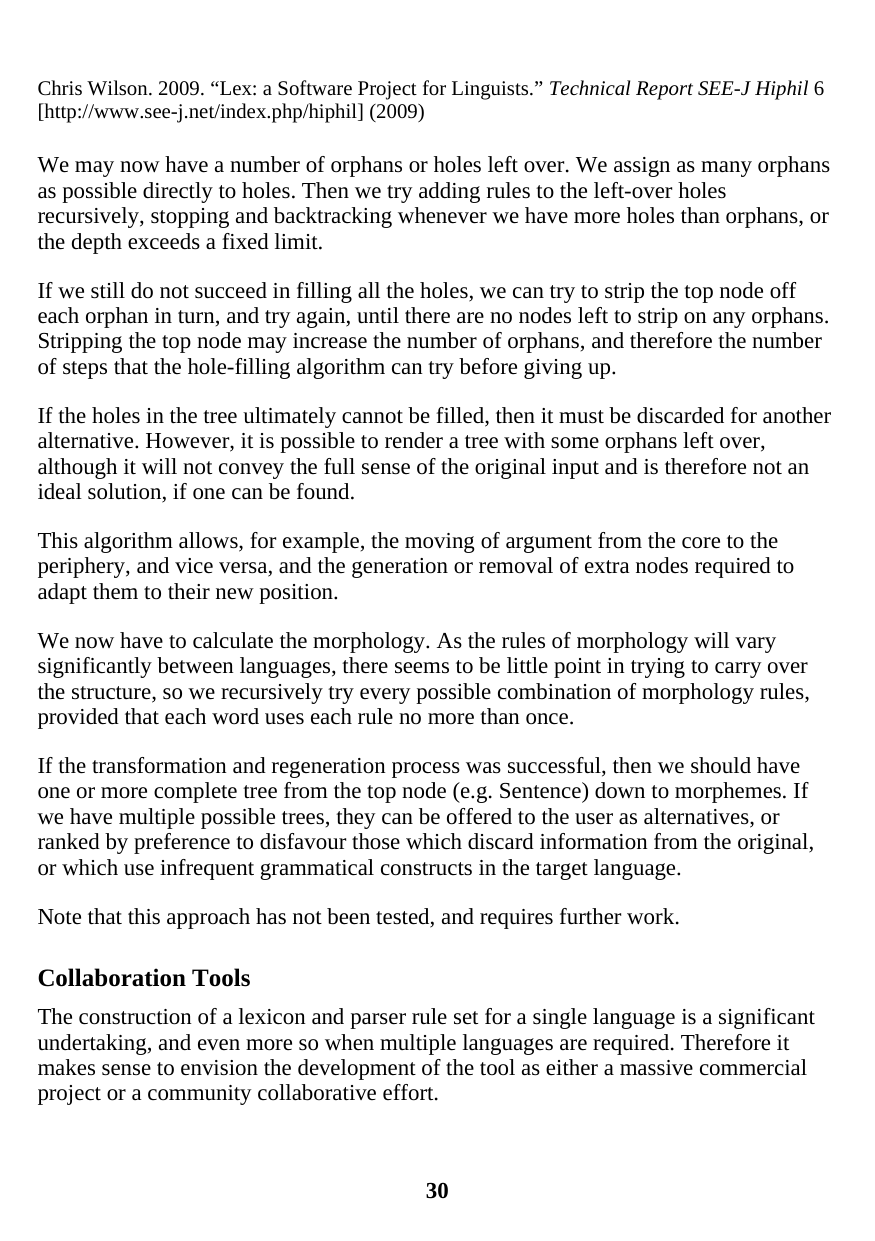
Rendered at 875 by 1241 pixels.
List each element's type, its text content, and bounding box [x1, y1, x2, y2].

text The construction of a lexicon and parser rule set for a single language is a significant undertaking, and even more so when multiple languages are required. Therefore it makes sense to envision the development of the tool as either a massive commercial project or a community collaborative effort. [37, 1004, 837, 1106]
text If we still do not succeed in filling all the holes, we can try to strip the top node off each orphan in turn, and try again, until there are no nodes left to strip on any orphans. Stripping the top node may increase the number of orphans, and therefore the number of steps that the hole-filling algorithm can try before giving up. [37, 278, 837, 379]
text This algorithm allows, for example, the moving of argument from the core to the periphery, and vice versa, and the generation or removal of extra nodes required to adapt them to their new position. [37, 528, 837, 604]
text If the transformation and regeneration process was successful, then we should have one or more complete tree from the top node (e.g. Sentence) down to morphemes. If we have multiple possible trees, they can be offered to the user as alternatives, or ranked by preference to disfavour those which discard information from the original, or which use infrequent grammatical constructs in the target language. [37, 753, 837, 880]
text If the holes in the tree ultimately cannot be filled, then it must be discarded for another alternative. However, it is possible to render a tree with some orphans left over, although it will not convey the full sense of the original input and is therefore not an ideal solution, if one can be found. [37, 403, 837, 504]
text Note that this approach has not been tested, and requires further work. [37, 904, 837, 929]
text We may now have a number of orphans or holes left over. We assign as many orphans as possible directly to holes. Then we try adding rules to the left-over holes recursively, stopping and backtracking whenever we have more holes than orphans, or the depth exceeds a fixed limit. [37, 152, 837, 254]
text We now have to calculate the morphology. As the rules of morphology will vary significantly between languages, there seems to be little point in trying to carry over the structure, so we recursively try every possible combination of morphology rules, provided that each word uses each rule no more than once. [37, 628, 837, 729]
subtitle Collaboration Tools [37, 964, 837, 992]
